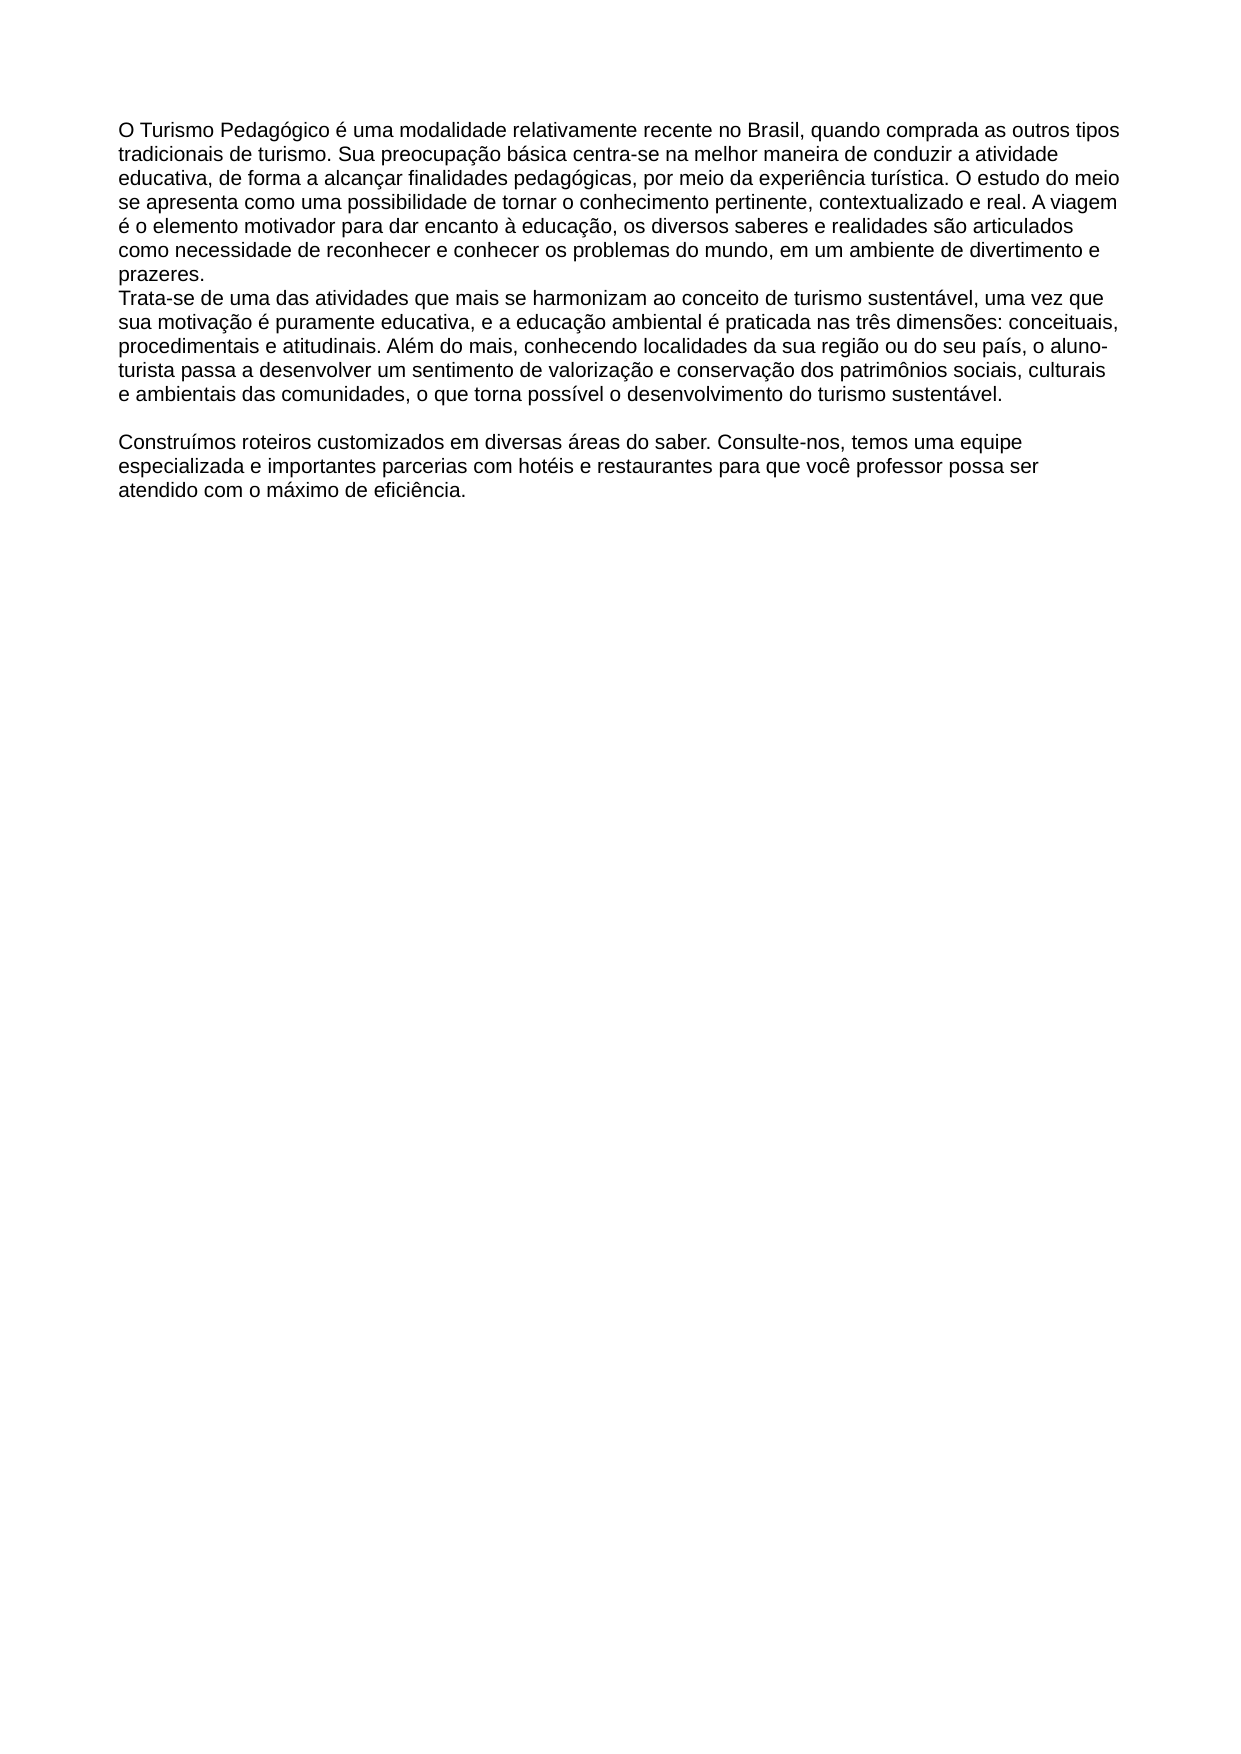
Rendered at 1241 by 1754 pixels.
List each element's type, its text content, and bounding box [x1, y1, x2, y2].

text O Turismo Pedagógico é uma modalidade relativamente recente no Brasil, quando comprada as outros tipos tradicionais de turismo. Sua preocupação básica centra-se na melhor maneira de conduzir a atividade educativa, de forma a alcançar finalidades pedagógicas, por meio da experiência turística. O estudo do meio se apresenta como uma possibilidade de tornar o conhecimento pertinente, contextualizado e real. A viagem é o elemento motivador para dar encanto à educação, os diversos saberes e realidades são articulados como necessidade de reconhecer e conhecer os problemas do mundo, em um ambiente de divertimento e prazeres. Trata-se de uma das atividades que mais se harmonizam ao conceito de turismo sustentável, uma vez que sua motivação é puramente educativa, e a educação ambiental é praticada nas três dimensões: conceituais, procedimentais e atitudinais. Além do mais, conhecendo localidades da sua região ou do seu país, o aluno-turista passa a desenvolver um sentimento de valorização e conservação dos patrimônios sociais, culturais e ambientais das comunidades, o que torna possível o desenvolvimento do turismo sustentável. [118, 118, 1122, 406]
text Construímos roteiros customizados em diversas áreas do saber. Consulte-nos, temos uma equipe especializada e importantes parcerias com hotéis e restaurantes para que você professor possa ser atendido com o máximo de eficiência. [118, 429, 1122, 501]
